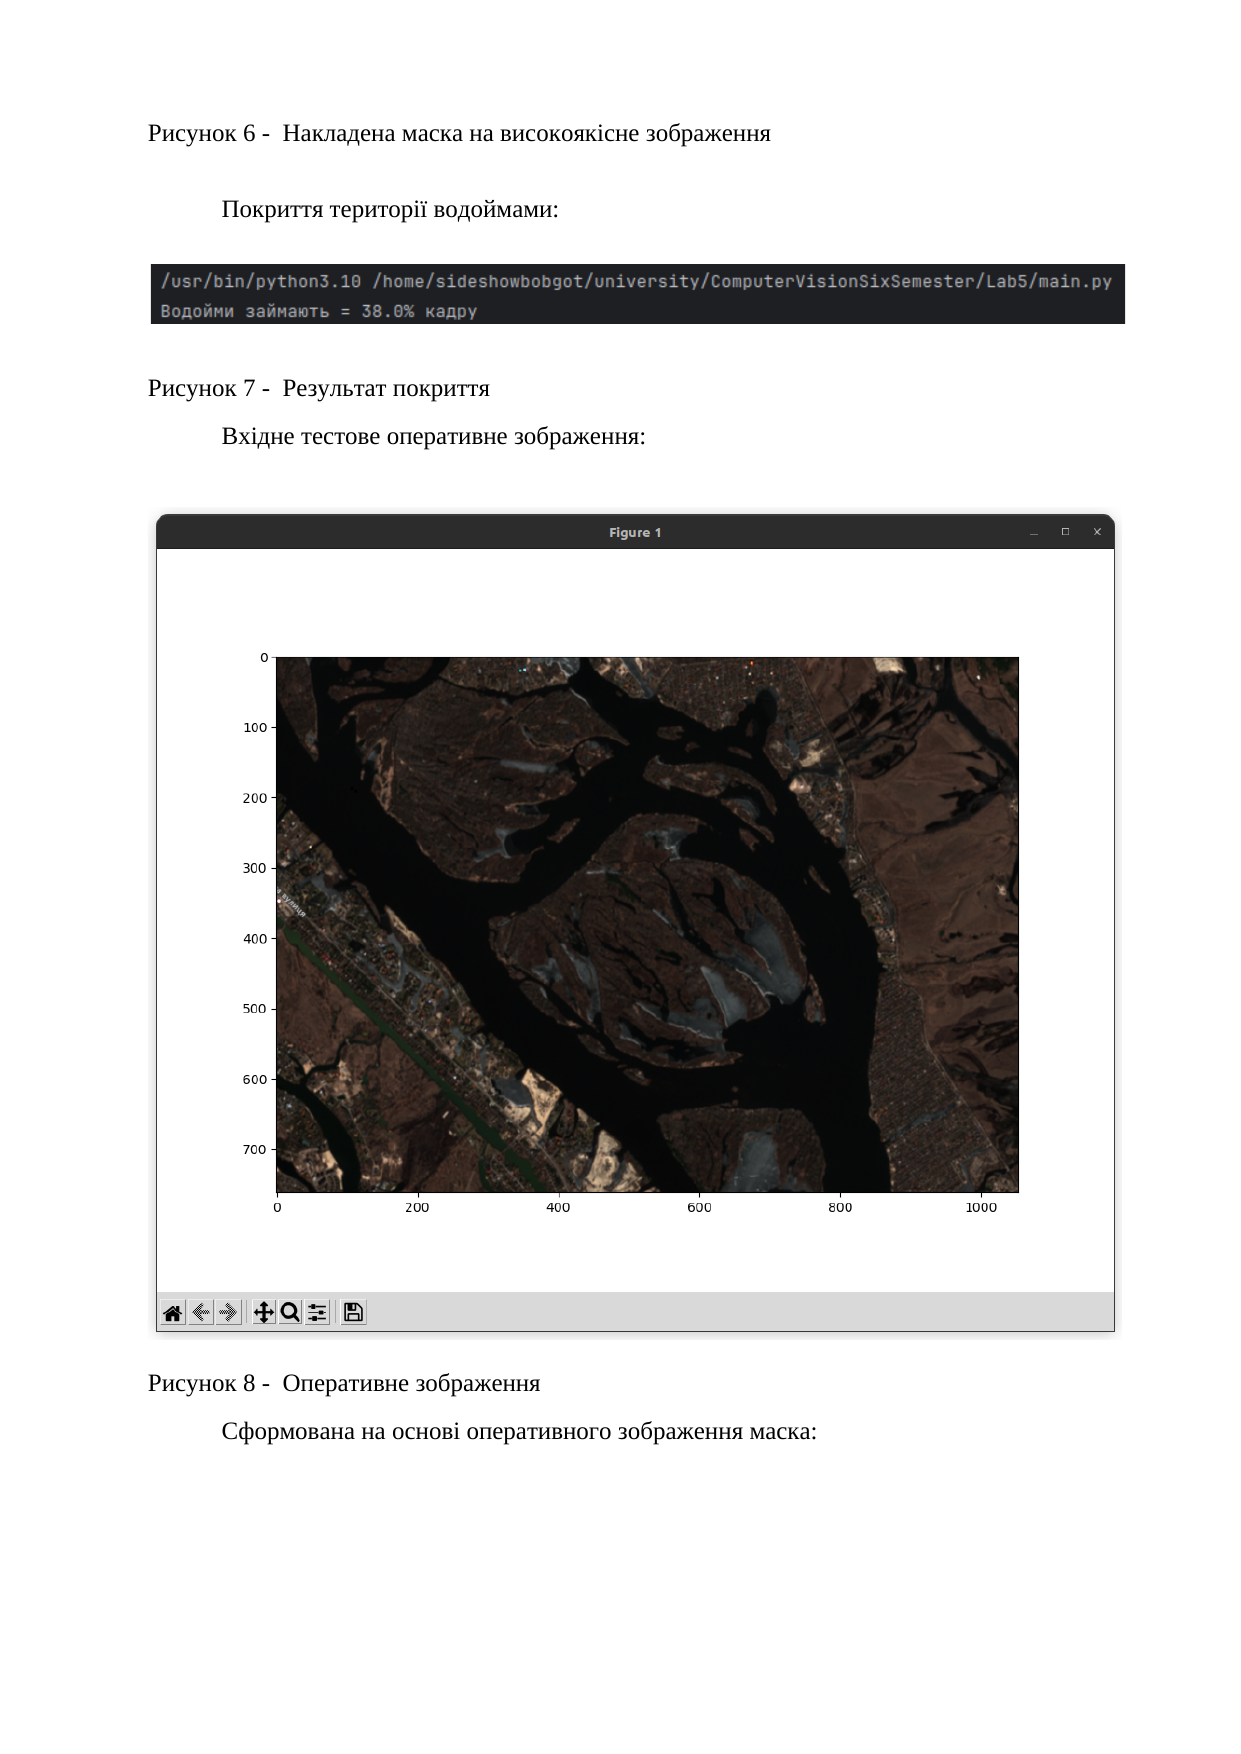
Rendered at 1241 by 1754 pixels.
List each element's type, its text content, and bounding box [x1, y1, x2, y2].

text Покриття території водоймами: [148, 194, 1122, 223]
picture [150, 264, 1126, 324]
text Сформована на основі оперативного зображення маска: [148, 1416, 1122, 1444]
text Рисунок 8 - Оперативне зображення [148, 1368, 1122, 1397]
text Рисунок 6 - Накладена маска на високоякісне зображення [148, 118, 1122, 147]
text Рисунок 7 - Результат покриття [148, 373, 1122, 402]
picture [147, 507, 1123, 1340]
text Вхідне тестове оперативне зображення: [148, 421, 1122, 450]
